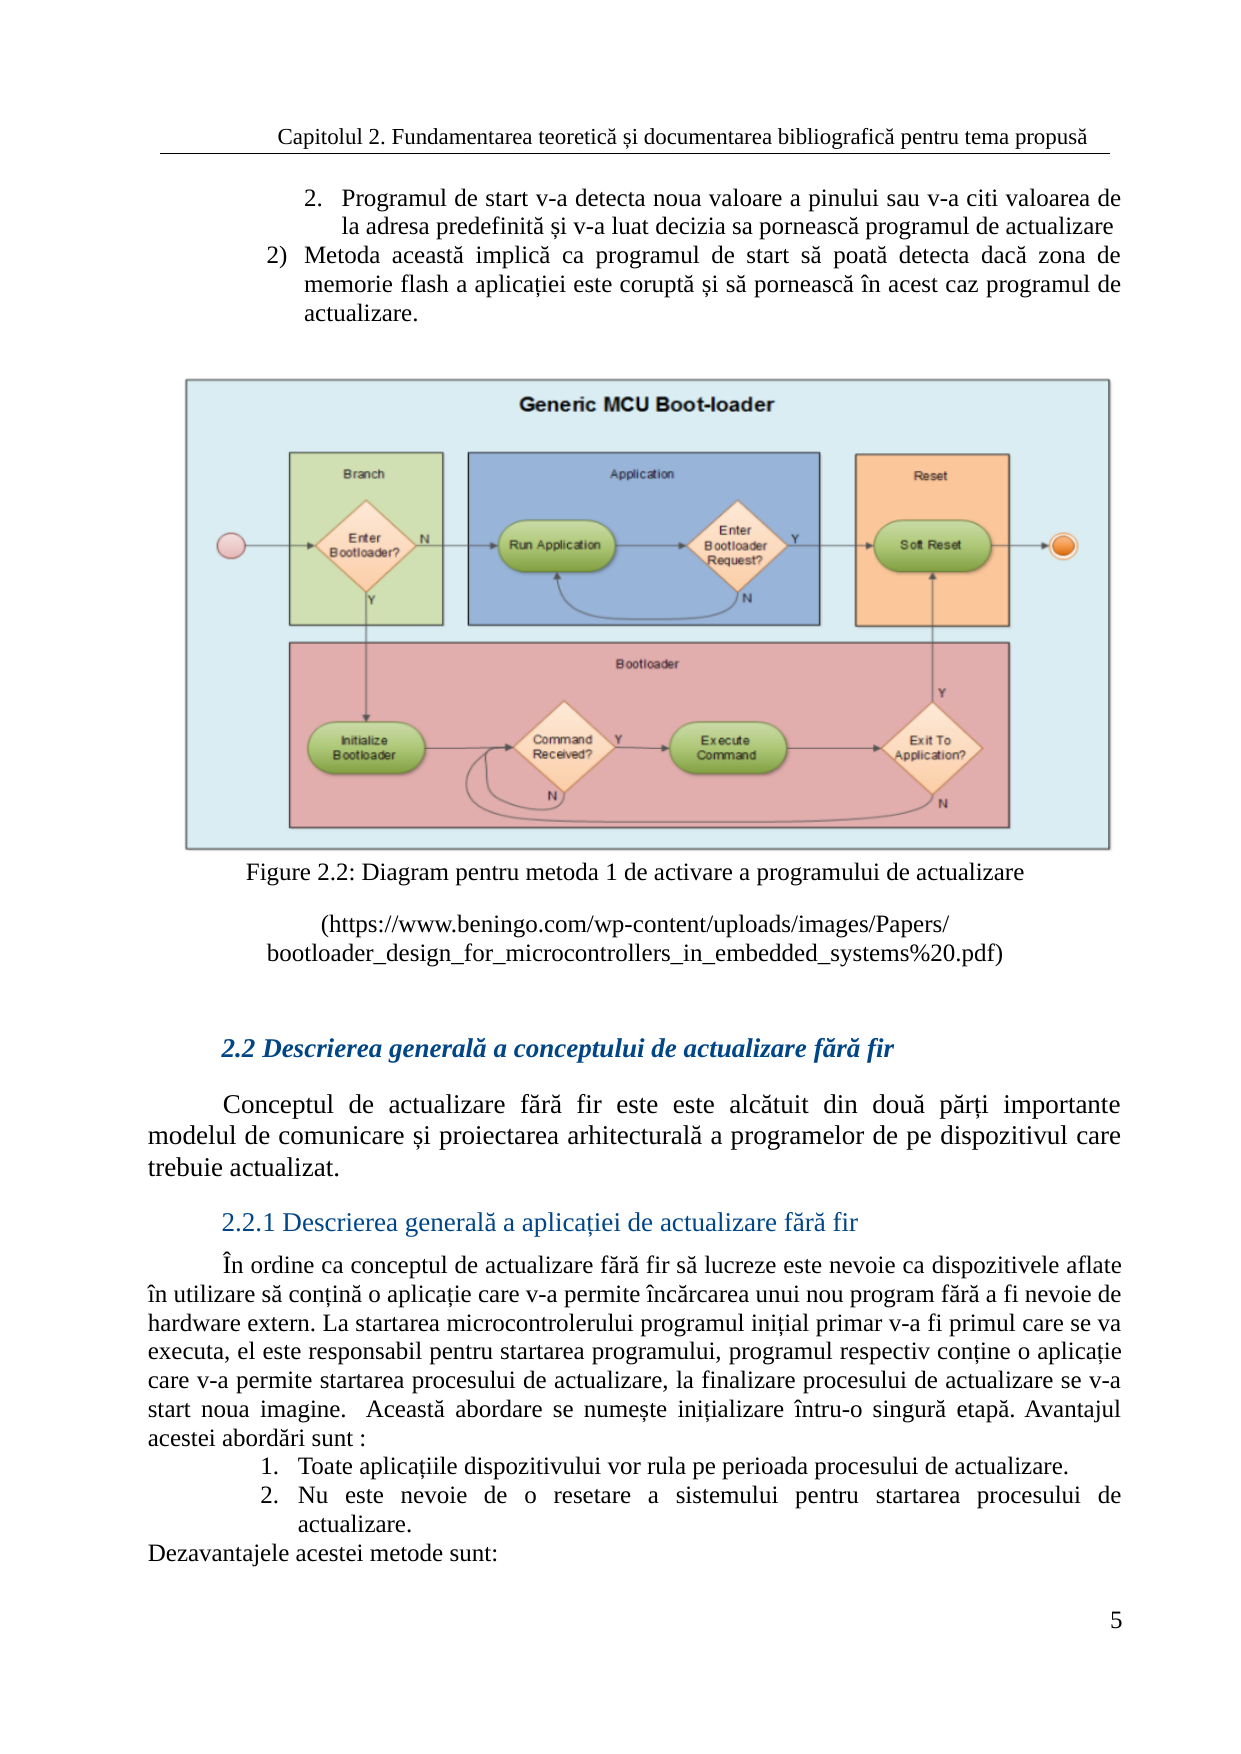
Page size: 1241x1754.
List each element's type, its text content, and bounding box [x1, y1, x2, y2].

subtitle 2.2.1 Descrierea generală a aplicației de actualizare fără fir [221, 1207, 1122, 1238]
text În ordine ca conceptul de actualizare fără fir să lucreze este nevoie ca dispozitivele aflate în utilizare să conțină o aplicație care v-a permite încărcarea unui nou program fără a fi nevoie de hardware extern. La startarea microcontrolerului programul inițial primar v-a fi primul care se va executa, el este responsabil pentru startarea programului, programul respectiv conține o aplicație care v-a permite startarea procesului de actualizare, la finalizare procesului de actualizare se v-a start noua imagine. Această abordare se numește inițializare întru-o singură etapă. Avantajul acestei abordări sunt : [148, 1250, 1122, 1451]
picture [147, 366, 1123, 852]
text Dezavantajele acestei metode sunt: [148, 1538, 1122, 1566]
text (https://www.beningo.com/wp-content/uploads/images/Papers/bootloader_design_for_microcontrollers_in_embedded_systems%20.pdf) [148, 909, 1122, 967]
list Toate aplicațiile dispozitivului vor rula pe perioada procesului de actualizare. [260, 1451, 1122, 1480]
list Metoda această implică ca programul de start să poată detecta dacă zona de memorie flash a aplicației este coruptă și să pornească în acest caz programul de actualizare. [266, 240, 1122, 326]
text Figure 2.2: Diagram pentru metoda 1 de activare a programului de actualizare [148, 852, 1122, 886]
subtitle Conceptul de actualizare fără fir este este alcătuit din două părți importante modelul de comunicare și proiectarea arhitecturală a programelor de pe dispozitivul care trebuie actualizat. [148, 1088, 1122, 1182]
subtitle 2.2 Descrierea generală a conceptului de actualizare fără fir [221, 1032, 1122, 1063]
list Programul de start v-a detecta noua valoare a pinului sau v-a citi valoarea de la adresa predefinită și v-a luat decizia sa pornească programul de actualizare [304, 183, 1122, 240]
list Nu este nevoie de o resetare a sistemului pentru startarea procesului de actualizare. [260, 1480, 1122, 1538]
